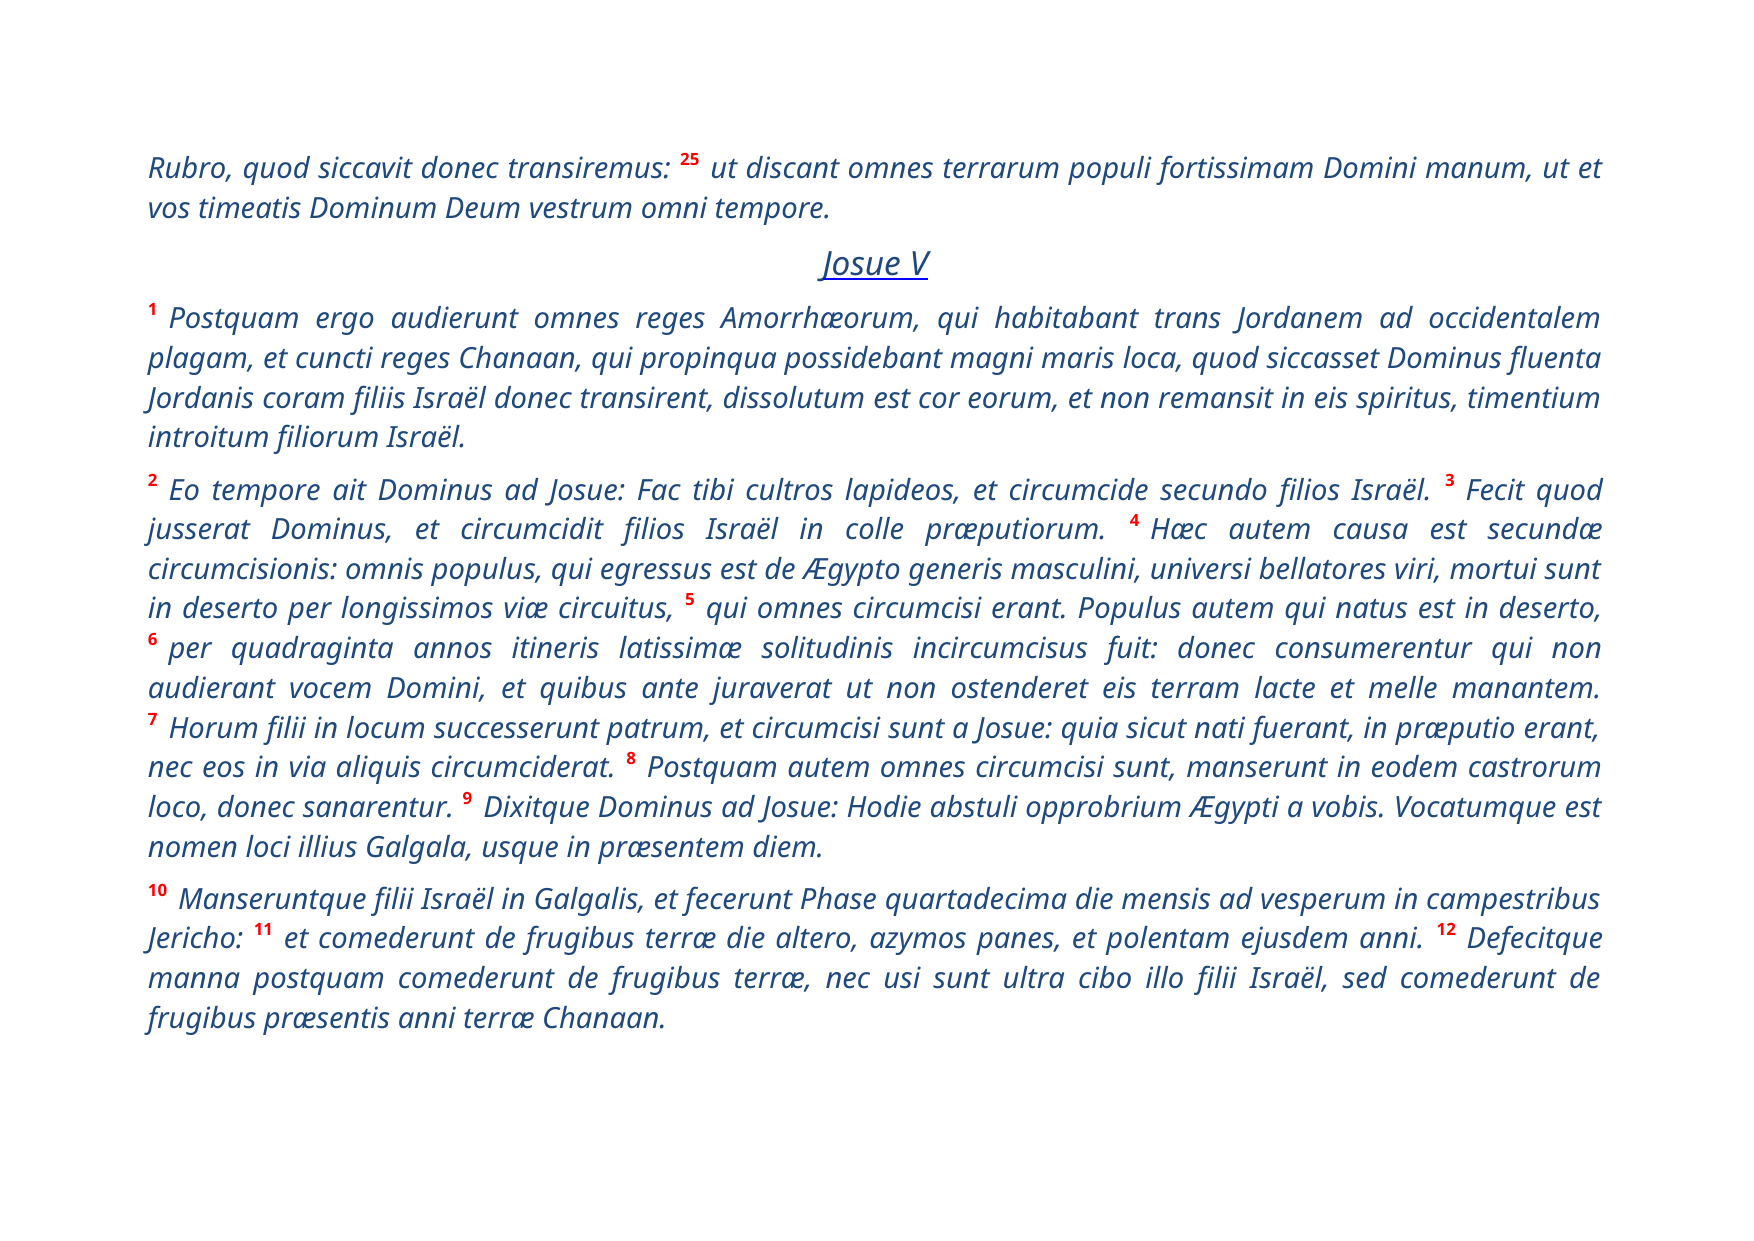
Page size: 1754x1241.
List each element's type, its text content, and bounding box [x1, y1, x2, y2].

text 10 Manseruntque filii Israël in Galgalis, et fecerunt Phase quartadecima die mensis ad vesperum in campestribus Jericho: 11 et comederunt de frugibus terræ die altero, azymos panes, et polentam ejusdem anni. 12 Defecitque manna postquam comederunt de frugibus terræ, nec usi sunt ultra cibo illo filii Israël, sed comederunt de frugibus præsentis anni terræ Chanaan. [148, 878, 1606, 1037]
text Rubro, quod siccavit donec transiremus: 25 ut discant omnes terrarum populi fortissimam Domini manum, ut et vos timeatis Dominum Deum vestrum omni tempore. [148, 148, 1606, 227]
text 2 Eo tempore ait Dominus ad Josue: Fac tibi cultros lapideos, et circumcide secundo filios Israël. 3 Fecit quod jusserat Dominus, et circumcidit filios Israël in colle præputiorum. 4 Hæc autem causa est secundæ circumcisionis: omnis populus, qui egressus est de Ægypto generis masculini, universi bellatores viri, mortui sunt in deserto per longissimos viæ circuitus, 5 qui omnes circumcisi erant. Populus autem qui natus est in deserto, 6 per quadraginta annos itineris latissimæ solitudinis incircumcisus fuit: donec consumerentur qui non audierant vocem Domini, et quibus ante juraverat ut non ostenderet eis terram lacte et melle manantem. 7 Horum filii in locum successerunt patrum, et circumcisi sunt a Josue: quia sicut nati fuerant, in præputio erant, nec eos in via aliquis circumciderat. 8 Postquam autem omnes circumcisi sunt, manserunt in eodem castrorum loco, donec sanarentur. 9 Dixitque Dominus ad Josue: Hodie abstuli opprobrium Ægypti a vobis. Vocatumque est nomen loci illius Galgala, usque in præsentem diem. [148, 469, 1606, 866]
text 1 Postquam ergo audierunt omnes reges Amorrhæorum, qui habitabant trans Jordanem ad occidentalem plagam, et cuncti reges Chanaan, qui propinqua possidebant magni maris loca, quod siccasset Dominus fluenta Jordanis coram filiis Israël donec transirent, dissolutum est cor eorum, et non remansit in eis spiritus, timentium introitum filiorum Israël. [148, 297, 1606, 456]
subtitle Josue V [148, 239, 1606, 285]
